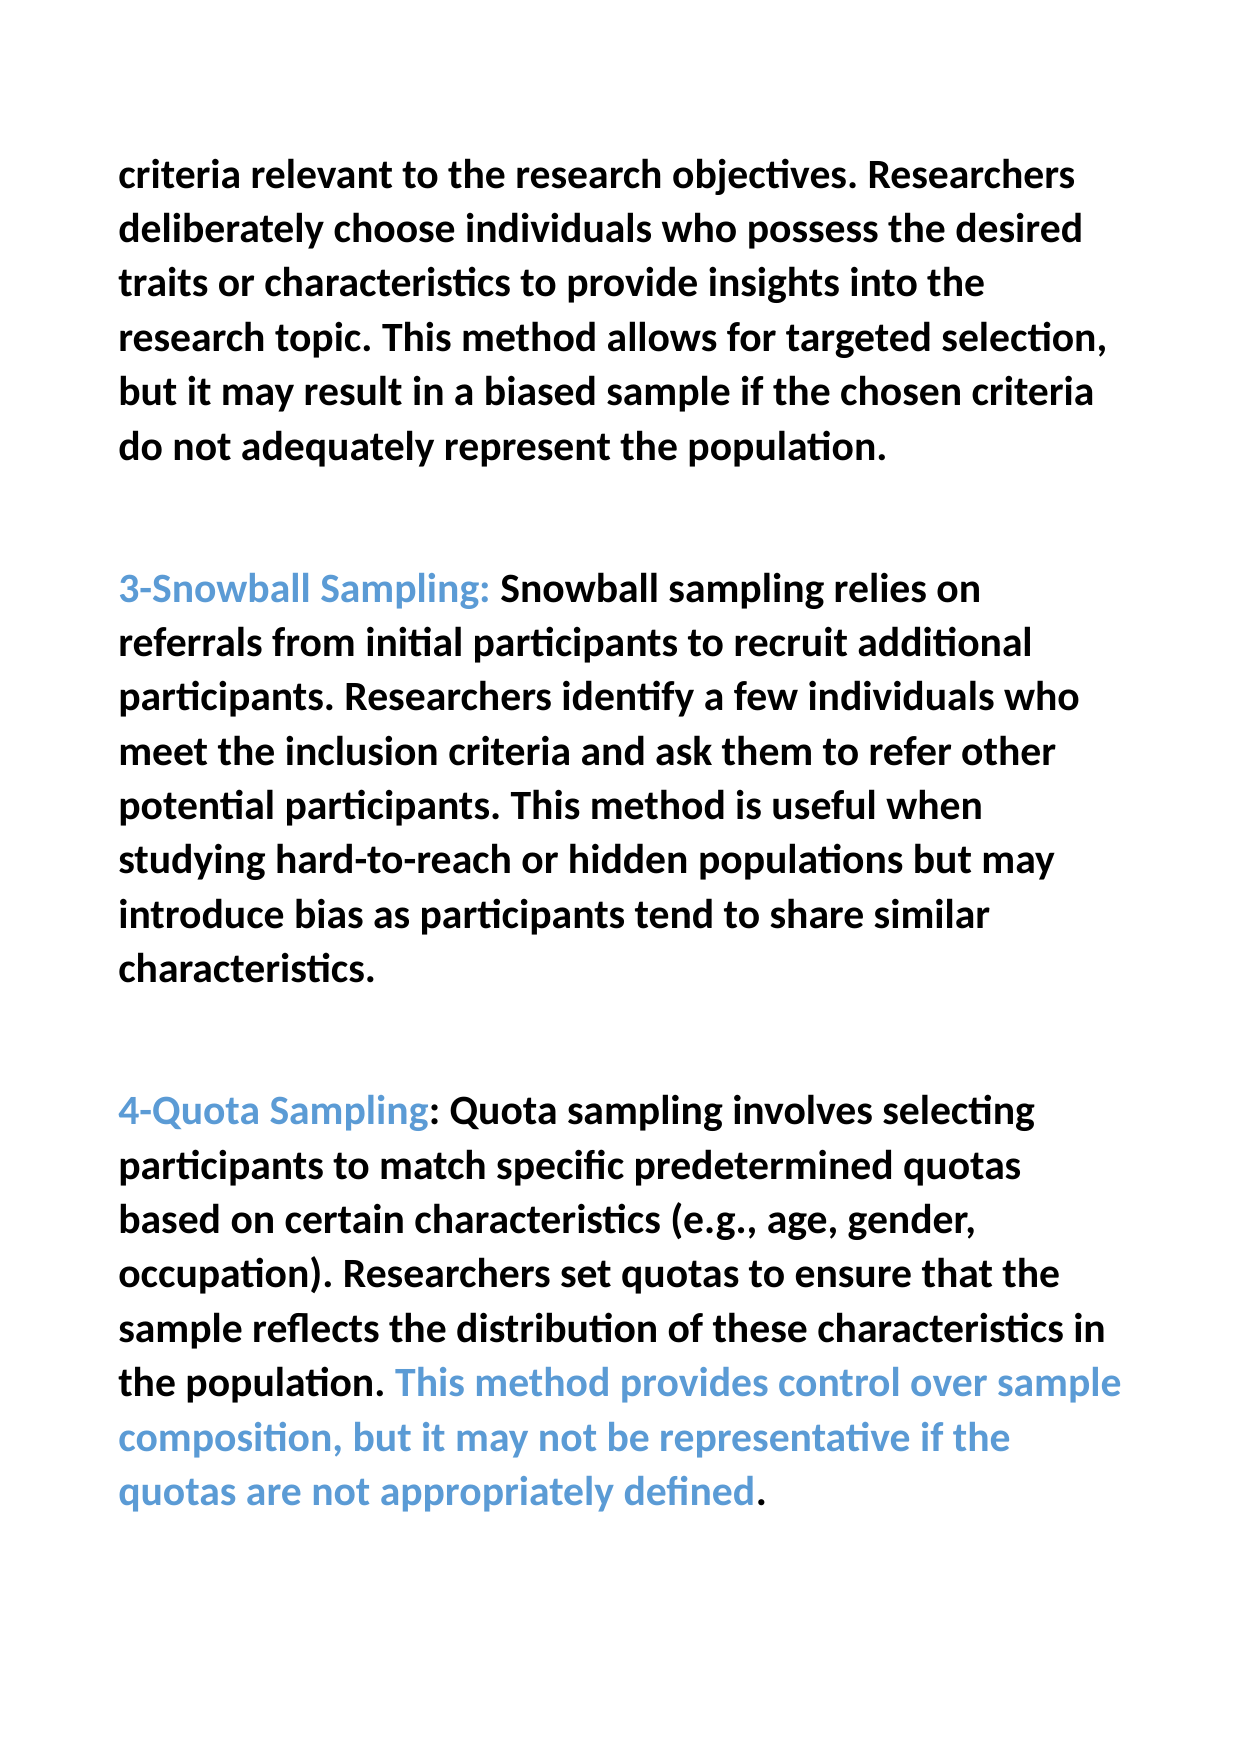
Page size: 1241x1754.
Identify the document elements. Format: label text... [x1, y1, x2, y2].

text 4-Quota Sampling: Quota sampling involves selecting participants to match specific predetermined quotas based on certain characteristics (e.g., age, gender, occupation). Researchers set quotas to ensure that the sample reflects the distribution of these characteristics in the population. This method provides control over sample composition, but it may not be representative if the quotas are not appropriately defined. [118, 1084, 1122, 1516]
text 3-Snowball Sampling: Snowball sampling relies on referrals from initial participants to recruit additional participants. Researchers identify a few individuals who meet the inclusion criteria and ask them to refer other potential participants. This method is useful when studying hard-to-reach or hidden populations but may introduce bias as participants tend to share similar characteristics. [118, 562, 1122, 993]
text criteria relevant to the research objectives. Researchers deliberately choose individuals who possess the desired traits or characteristics to provide insights into the research topic. This method allows for targeted selection, but it may result in a biased sample if the chosen criteria do not adequately represent the population. [118, 148, 1122, 470]
